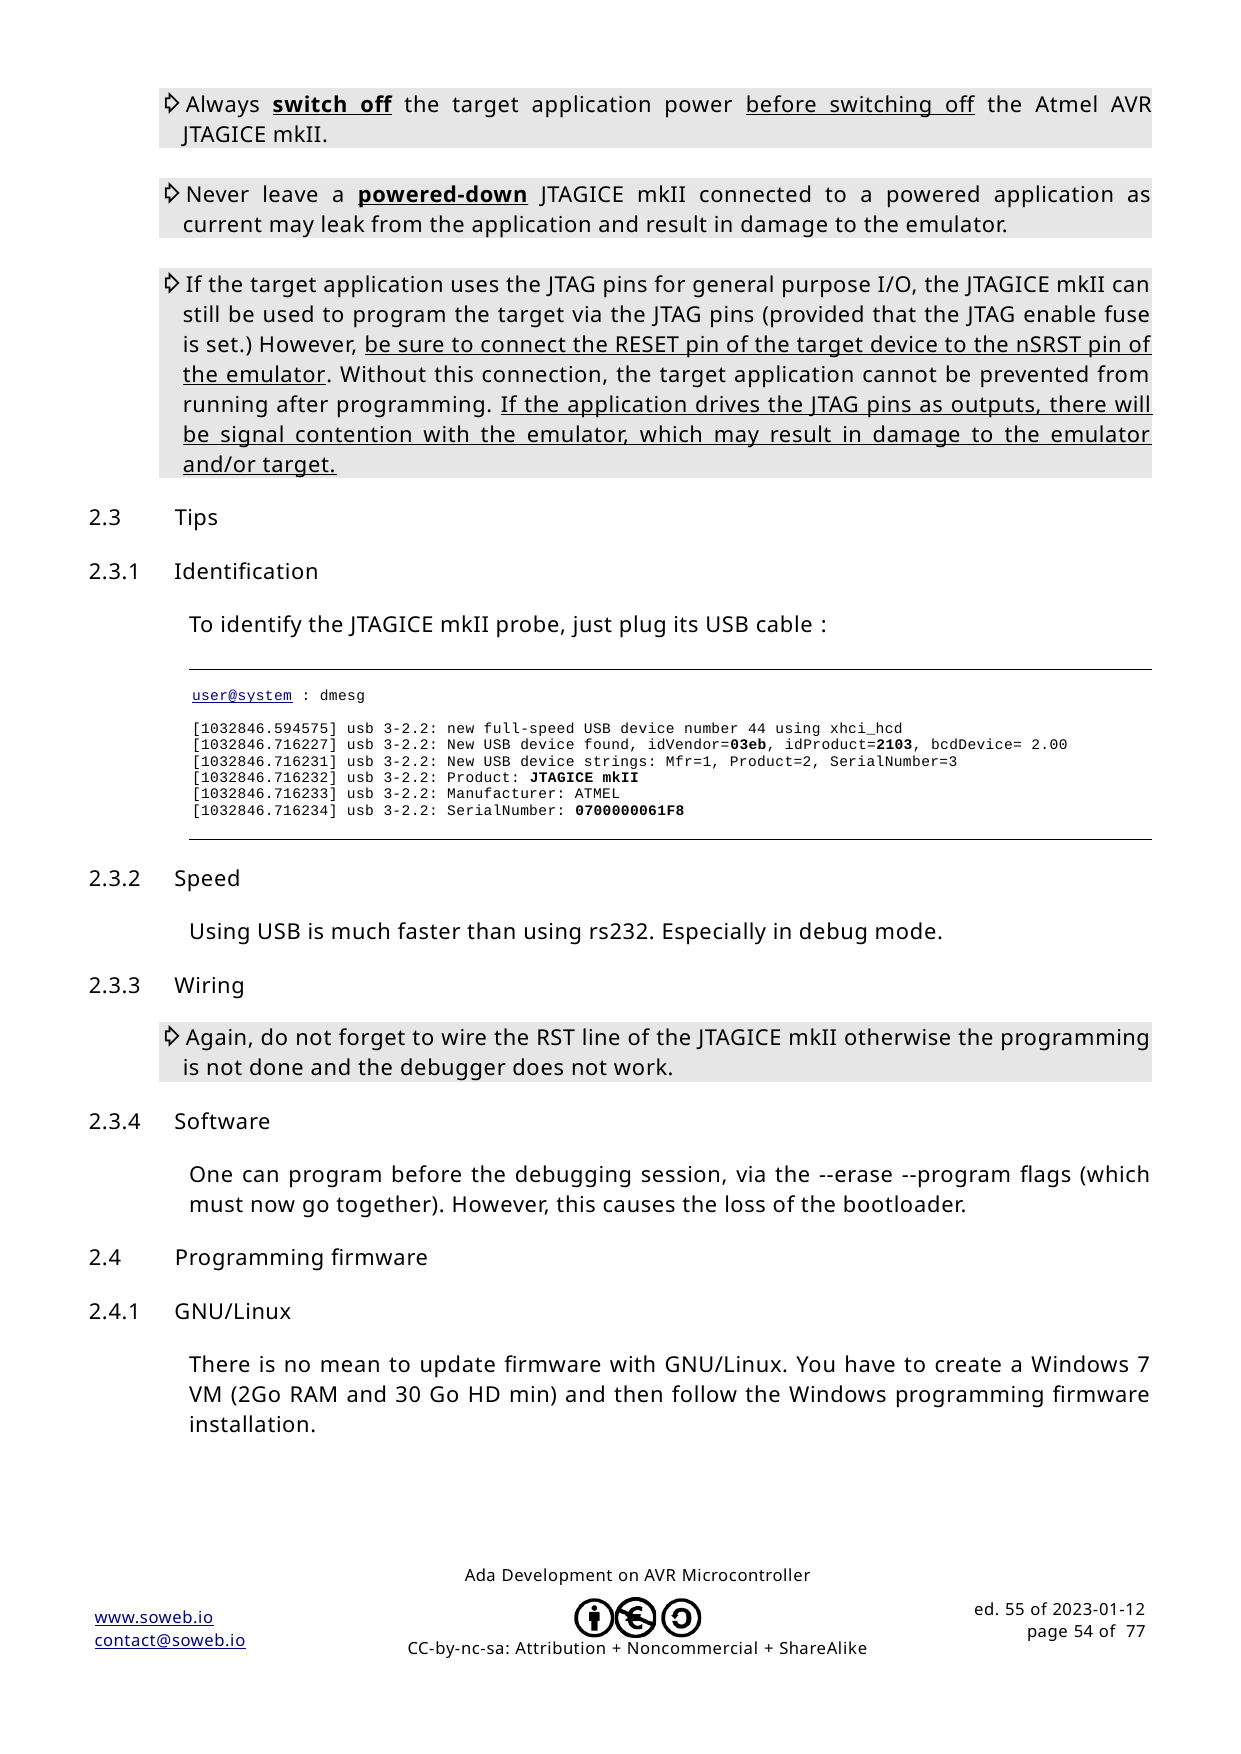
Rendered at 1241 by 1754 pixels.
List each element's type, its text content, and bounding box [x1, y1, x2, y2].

subtitle Speed [88, 863, 1152, 904]
subtitle Wiring [88, 969, 1152, 1010]
subtitle Tips [88, 502, 1152, 532]
text To identify the JTAGICE mkII probe, just plug its USB cable : [189, 609, 1152, 639]
list Never leave a powered-down JTAGICE mkII connected to a powered application as current may leak from the application and result in damage to the emulator. [159, 178, 1152, 238]
list If the target application uses the JTAG pins for general purpose I/O, the JTAGICE mkII can still be used to program the target via the JTAG pins (provided that the JTAG enable fuse is set.) However, be sure to connect the RESET pin of the target device to the nSRST pin of the emulator. Without this connection, the target application cannot be prevented from running after programming. If the application drives the JTAG pins as outputs, there will be signal contention with the emulator, which may result in damage to the emulator and/or target. [159, 268, 1152, 478]
list [1032846.716231] usb 3-2.2: New USB device strings: Mfr=1, Product=2, SerialNumber=3 [189, 751, 1152, 767]
list Always switch off the target application power before switching off the Atmel AVR JTAGICE mkII. [159, 88, 1152, 148]
subtitle Identification [88, 556, 1152, 597]
text Using USB is much faster than using rs232. Especially in debug mode. [189, 916, 1152, 946]
picture [660, 1597, 702, 1638]
list [1032846.716233] usb 3-2.2: Manufacturer: ATMEL [189, 784, 1152, 800]
subtitle Programming firmware [88, 1242, 1152, 1272]
list [1032846.716227] usb 3-2.2: New USB device found, idVendor=03eb, idProduct=2103, bcdDevice= 2.00 [189, 734, 1152, 751]
subtitle GNU/Linux [88, 1296, 1152, 1337]
list [1032846.716234] usb 3-2.2: SerialNumber: 0700000061F8 [189, 800, 1152, 820]
list Again, do not forget to wire the RST line of the JTAGICE mkII otherwise the programming is not done and the debugger does not work. [159, 1022, 1152, 1082]
text There is no mean to update firmware with GNU/Linux. You have to create a Windows 7 VM (2Go RAM and 30 Go HD min) and then follow the Windows programming firmware installation. [189, 1349, 1152, 1439]
subtitle Software [88, 1106, 1152, 1147]
text One can program before the debugging session, via the --erase --program flags (which must now go together). However, this causes the loss of the bootloader. [189, 1159, 1152, 1219]
list user@system : dmesg [1032846.594575] usb 3-2.2: new full-speed USB device number 44 using xhci_hcd [189, 670, 1152, 734]
picture [573, 1597, 657, 1638]
list [1032846.716232] usb 3-2.2: Product: JTAGICE mkII [189, 767, 1152, 784]
